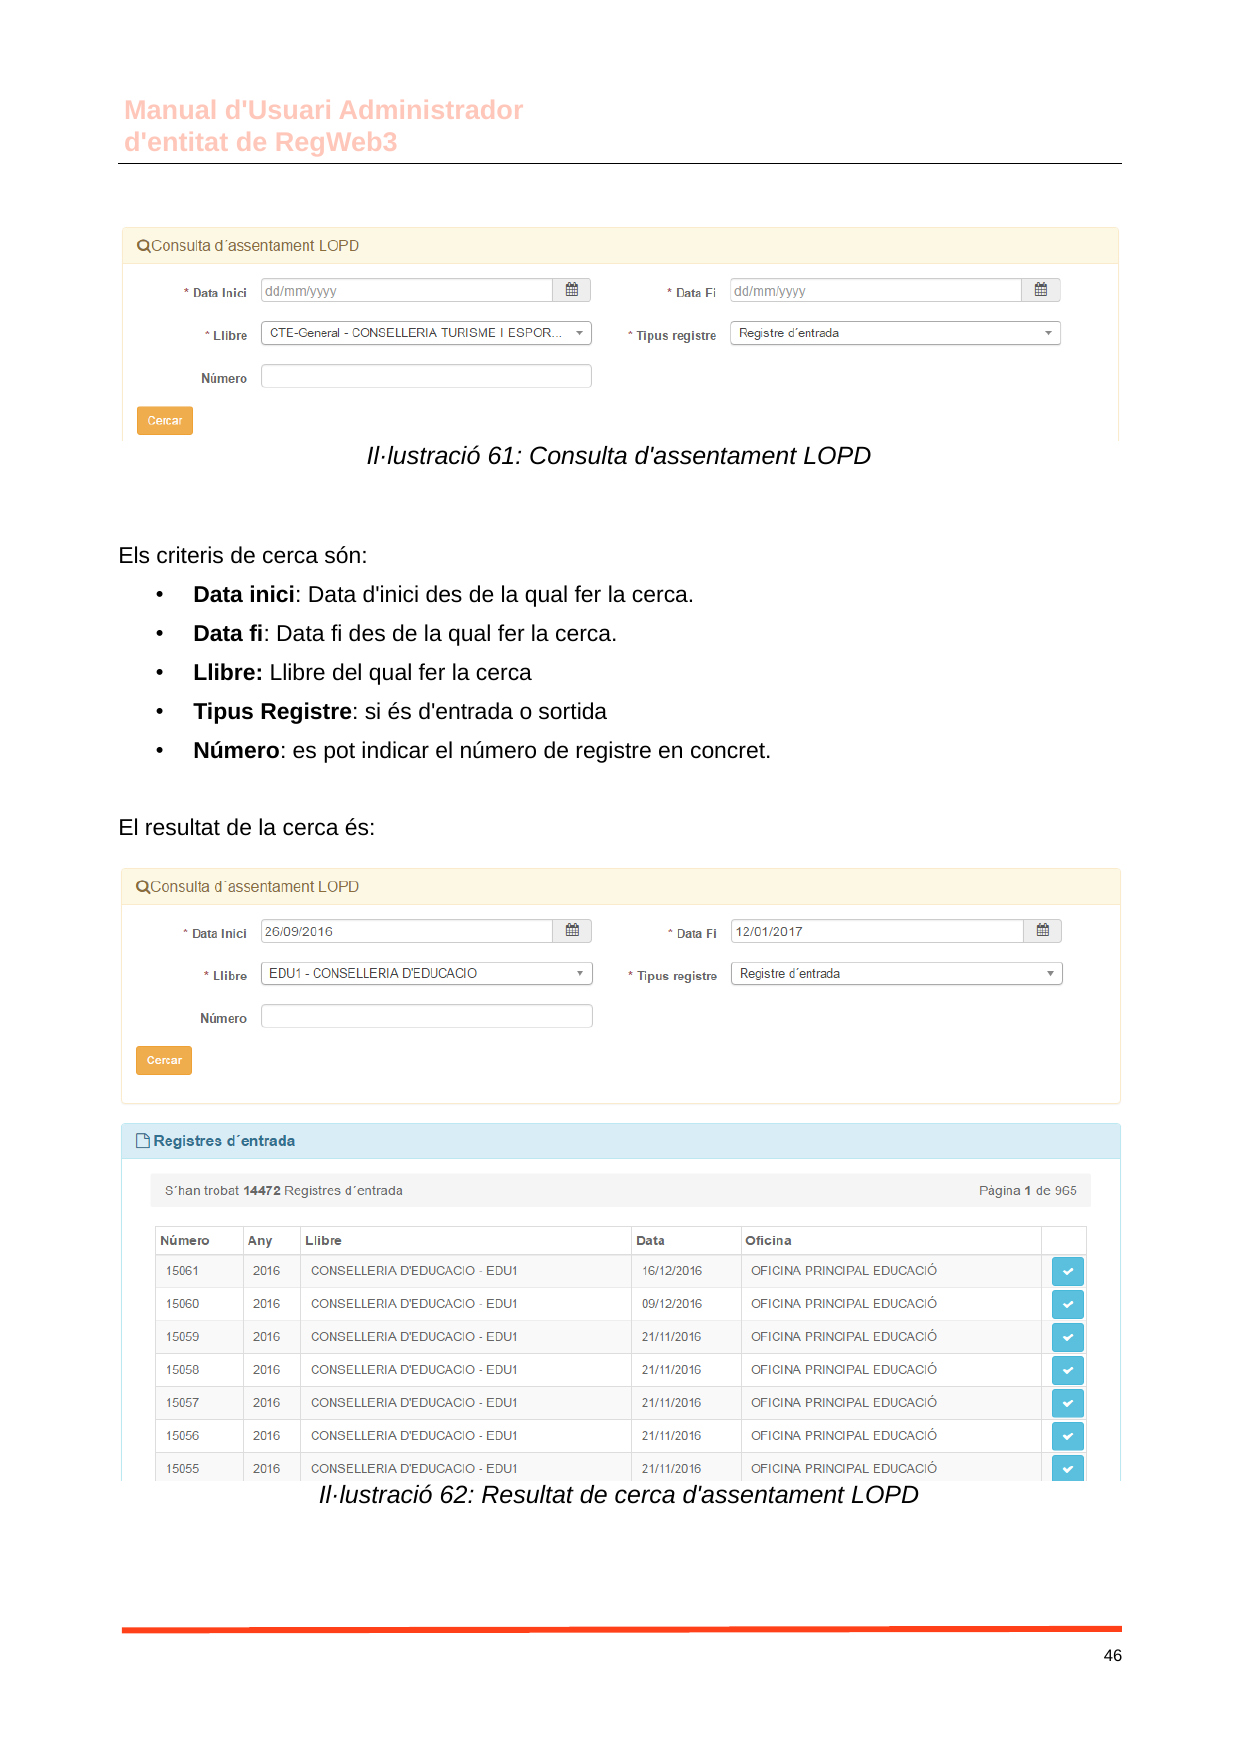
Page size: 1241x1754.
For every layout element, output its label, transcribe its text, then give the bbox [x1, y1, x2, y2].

list Data inici: Data d'inici des de la qual fer la cerca. [156, 581, 1122, 607]
list Llibre: Llibre del qual fer la cerca [156, 659, 1122, 685]
list Tipus Registre: si és d'entrada o sortida [156, 698, 1122, 724]
text Il·lustració : Resultat de cerca d'assentament LOPD [118, 1481, 1122, 1509]
list Data fi: Data fi des de la qual fer la cerca. [156, 620, 1122, 646]
text Il·lustració : Consulta d'assentament LOPD [118, 441, 1122, 469]
text El resultat de la cerca és: [118, 814, 1122, 841]
list Número: es pot indicar el número de registre en concret. [156, 737, 1122, 763]
text Els criteris de cerca són: [118, 469, 1122, 569]
